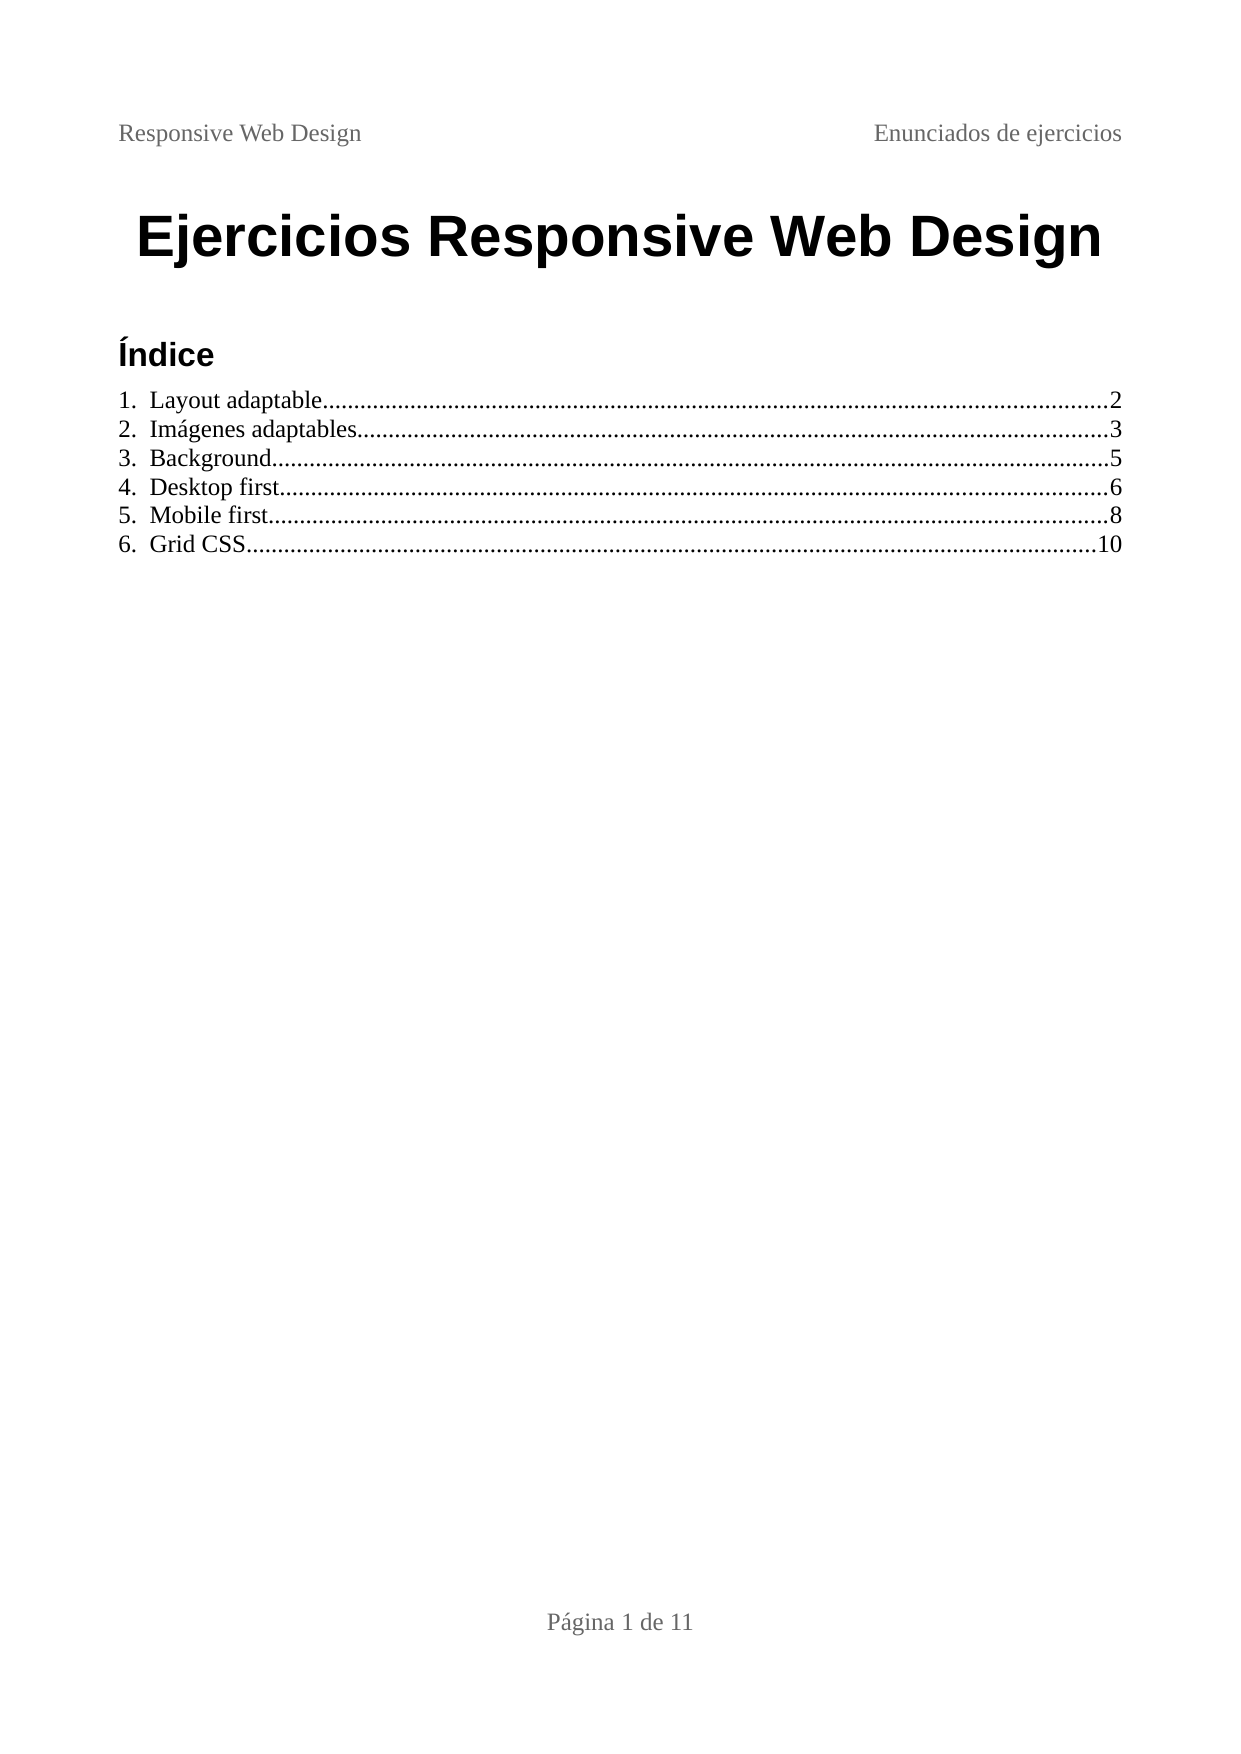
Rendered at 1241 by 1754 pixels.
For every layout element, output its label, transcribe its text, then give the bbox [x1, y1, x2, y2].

text 5. Mobile first 8 [118, 501, 1122, 529]
text 2. Imágenes adaptables 3 [118, 414, 1122, 443]
text 4. Desktop first 6 [118, 472, 1122, 501]
subtitle Índice [118, 335, 1122, 373]
text 3. Background 5 [118, 443, 1122, 472]
text 6. Grid CSS 10 [118, 529, 1122, 558]
title Ejercicios Responsive Web Design [118, 201, 1122, 268]
text 1. Layout adaptable 2 [118, 386, 1122, 414]
